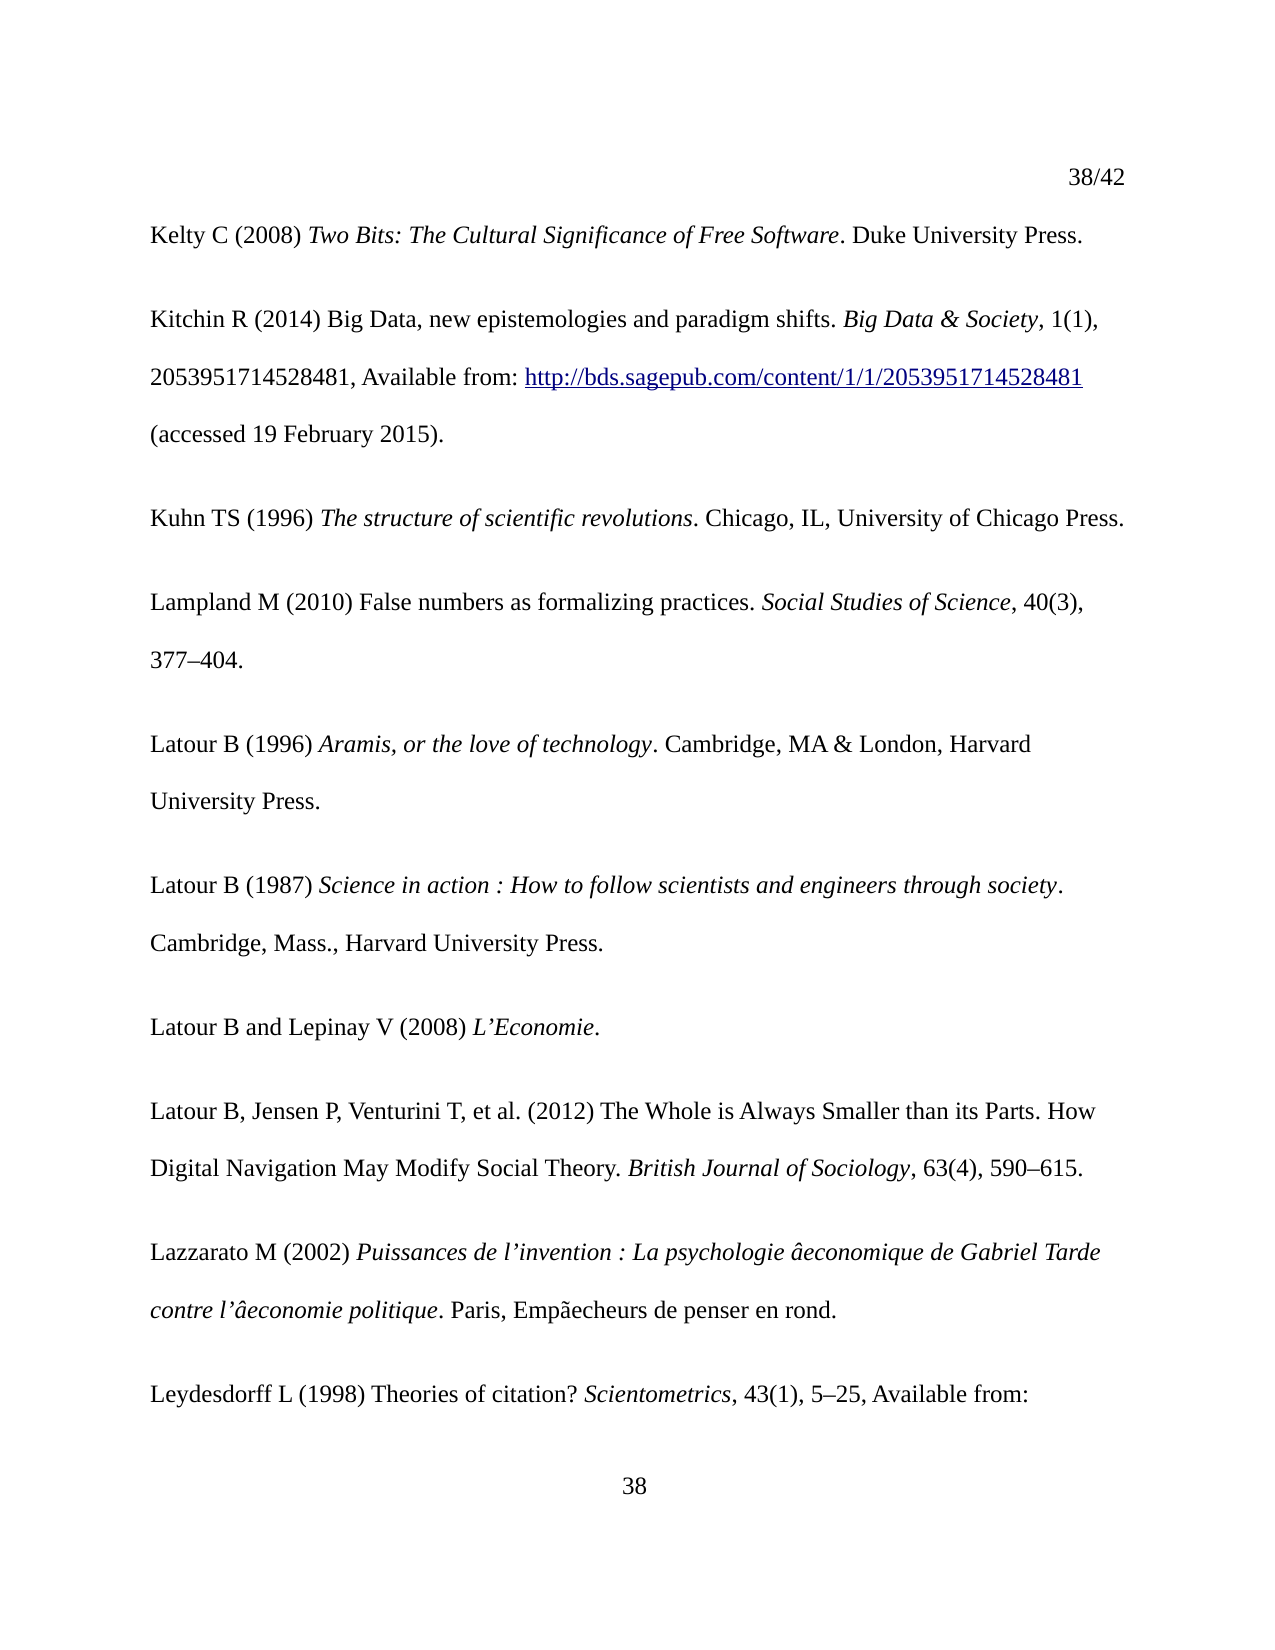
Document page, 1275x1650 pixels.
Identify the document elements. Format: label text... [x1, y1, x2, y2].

text Lazzarato M (2002) Puissances de l’invention : La psychologie âeconomique de Gabriel Tarde contre l’âeconomie politique. Paris, Empãecheurs de penser en rond. [150, 1237, 1125, 1324]
text Kelty C (2008) Two Bits: The Cultural Significance of Free Software. Duke University Press. [150, 220, 1125, 249]
text Latour B, Jensen P, Venturini T, et al. (2012) The Whole is Always Smaller than its Parts. How Digital Navigation May Modify Social Theory. British Journal of Sociology, 63(4), 590–615. [150, 1096, 1125, 1182]
text Lampland M (2010) False numbers as formalizing practices. Social Studies of Science, 40(3), 377–404. [150, 587, 1125, 673]
text Kuhn TS (1996) The structure of scientific revolutions. Chicago, IL, University of Chicago Press. [150, 503, 1125, 532]
text Kitchin R (2014) Big Data, new epistemologies and paradigm shifts. Big Data & Society, 1(1), 2053951714528481, Available from: http://bds.sagepub.com/content/1/1/2053951714528481 (accessed 19 February 2015). [150, 304, 1125, 448]
text Latour B (1987) Science in action : How to follow scientists and engineers through society. Cambridge, Mass., Harvard University Press. [150, 870, 1125, 957]
text Latour B (1996) Aramis, or the love of technology. Cambridge, MA & London, Harvard University Press. [150, 729, 1125, 815]
text Leydesdorff L (1998) Theories of citation? Scientometrics, 43(1), 5–25, Available from: [150, 1379, 1125, 1408]
text Latour B and Lepinay V (2008) L’Economie. [150, 1012, 1125, 1041]
